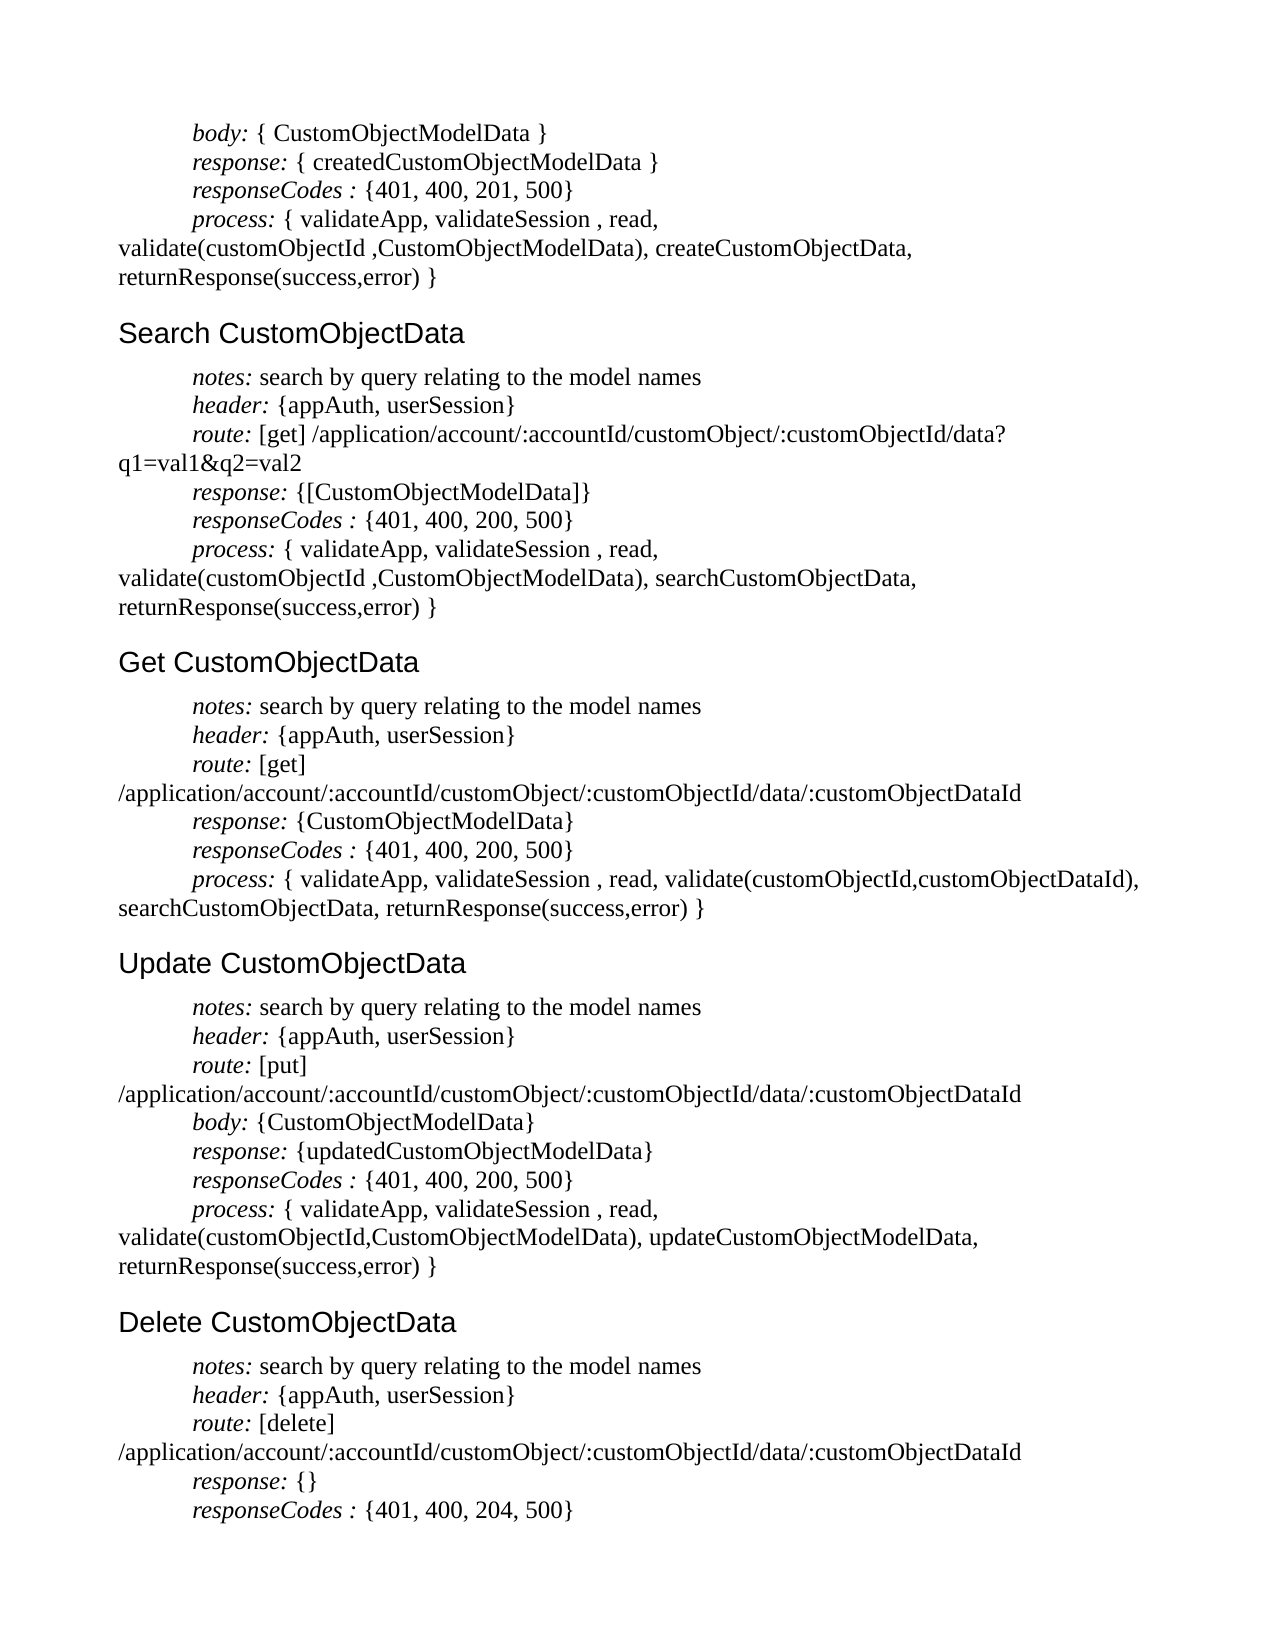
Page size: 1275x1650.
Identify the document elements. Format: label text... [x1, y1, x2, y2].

text response: {} [118, 1466, 1157, 1495]
subtitle Update CustomObjectData [118, 946, 1157, 980]
text notes: search by query relating to the model names [118, 691, 1157, 720]
subtitle Search CustomObjectData [118, 316, 1157, 349]
text header: {appAuth, userSession} [118, 390, 1157, 419]
text responseCodes : {401, 400, 200, 500} [118, 835, 1157, 864]
text header: {appAuth, userSession} [118, 720, 1157, 749]
text header: {appAuth, userSession} [118, 1380, 1157, 1408]
text response: {[CustomObjectModelData]} [118, 477, 1157, 505]
text route: [put] /application/account/:accountId/customObject/:customObjectId/data/:customObjectDataId [118, 1050, 1157, 1107]
text process: { validateApp, validateSession , read, validate(customObjectId ,CustomObjectModelData), searchCustomObjectData, returnResponse(success,error) } [118, 534, 1157, 620]
text responseCodes : {401, 400, 204, 500} [118, 1495, 1157, 1523]
text response: {updatedCustomObjectModelData} [118, 1136, 1157, 1165]
text route: [get] /application/account/:accountId/customObject/:customObjectId/data/:customObjectDataId [118, 749, 1157, 806]
text notes: search by query relating to the model names [118, 362, 1157, 390]
text process: { validateApp, validateSession , read, validate(customObjectId,CustomObjectModelData), updateCustomObjectModelData, returnResponse(success,error) } [118, 1194, 1157, 1280]
text header: {appAuth, userSession} [118, 1021, 1157, 1050]
subtitle Get CustomObjectData [118, 645, 1157, 679]
text body: { CustomObjectModelData } [118, 118, 1157, 147]
text process: { validateApp, validateSession , read, validate(customObjectId,customObjectDataId), searchCustomObjectData, returnResponse(success,error) } [118, 864, 1157, 921]
text route: [get] /application/account/:accountId/customObject/:customObjectId/data?q1=val1&q2=val2 [118, 419, 1157, 477]
text notes: search by query relating to the model names [118, 992, 1157, 1021]
text responseCodes : {401, 400, 200, 500} [118, 505, 1157, 534]
text notes: search by query relating to the model names [118, 1351, 1157, 1380]
text process: { validateApp, validateSession , read, validate(customObjectId ,CustomObjectModelData), createCustomObjectData, returnResponse(success,error) } [118, 204, 1157, 291]
text responseCodes : {401, 400, 200, 500} [118, 1165, 1157, 1194]
text response: { createdCustomObjectModelData } [118, 147, 1157, 176]
text body: {CustomObjectModelData} [118, 1107, 1157, 1136]
text route: [delete] /application/account/:accountId/customObject/:customObjectId/data/:customObjectDataId [118, 1408, 1157, 1466]
text response: {CustomObjectModelData} [118, 806, 1157, 835]
subtitle Delete CustomObjectData [118, 1305, 1157, 1338]
text responseCodes : {401, 400, 201, 500} [118, 176, 1157, 204]
